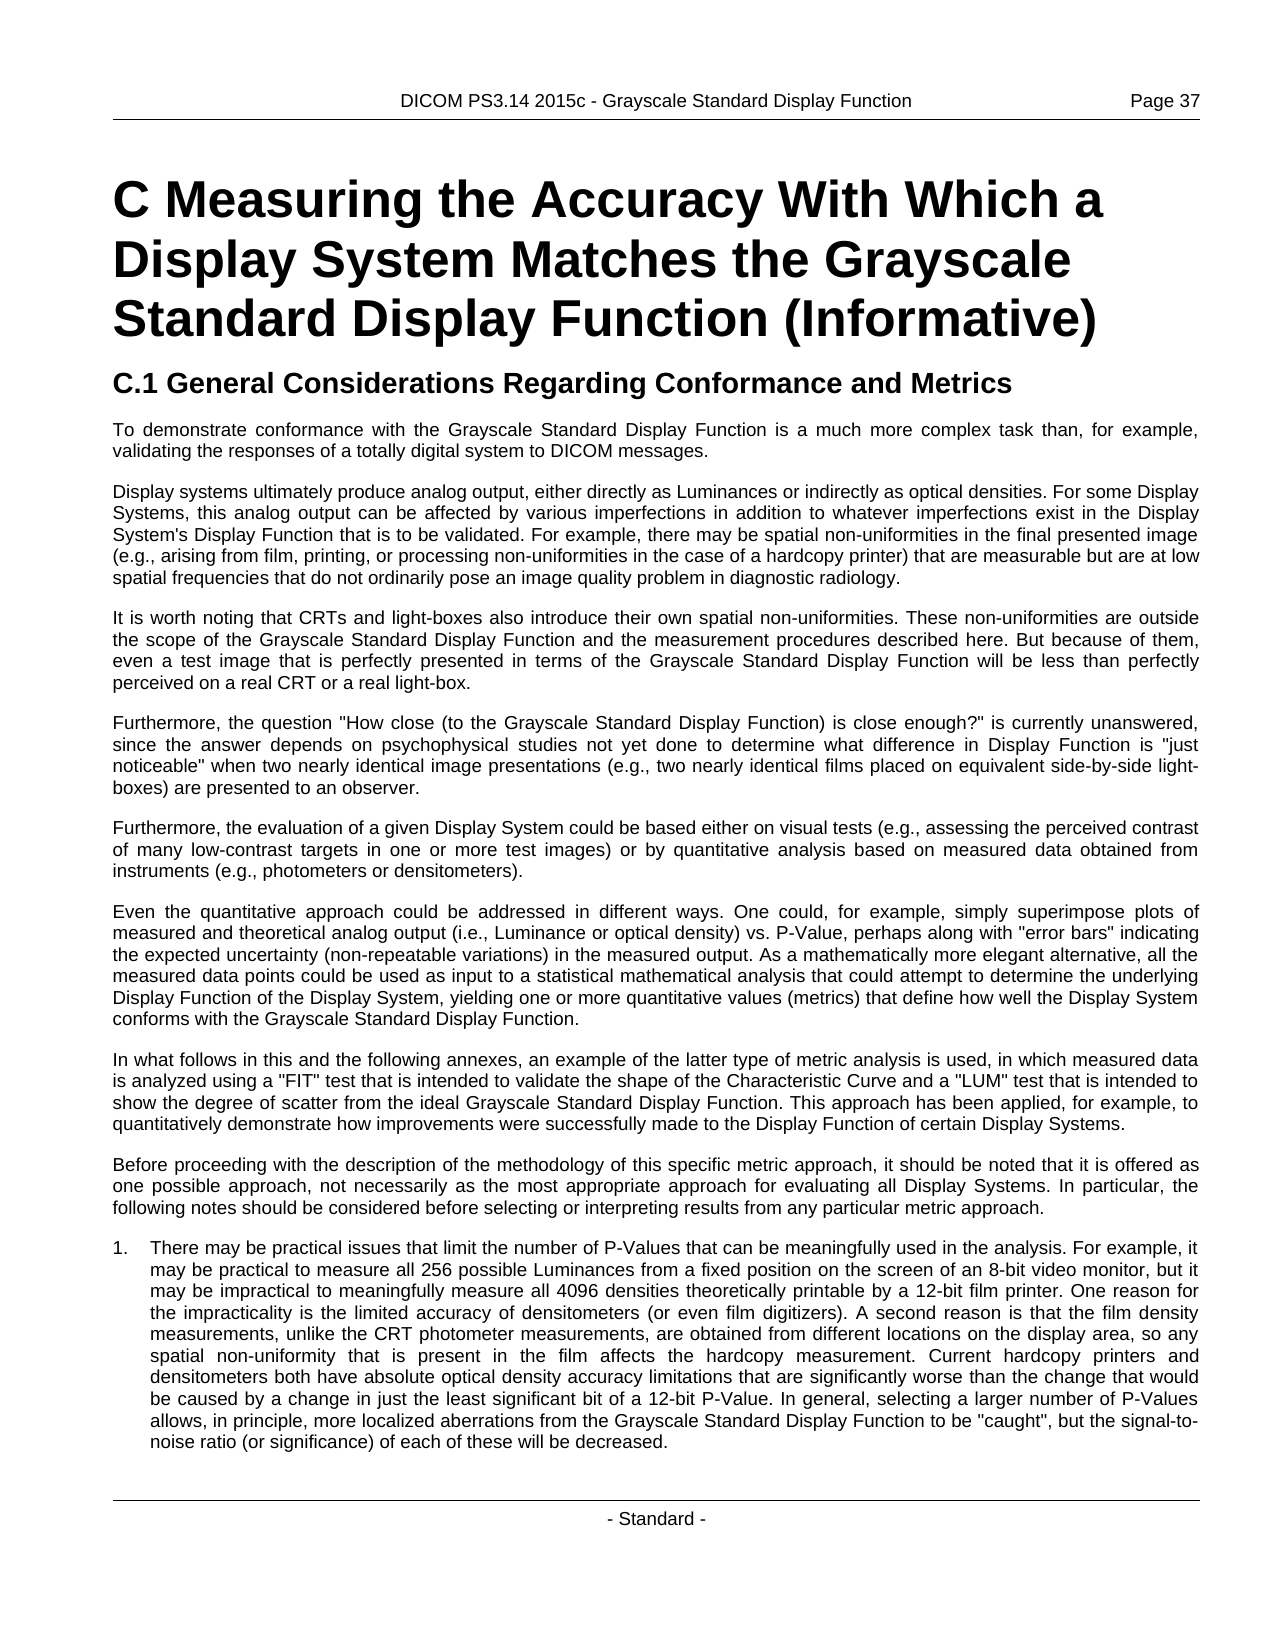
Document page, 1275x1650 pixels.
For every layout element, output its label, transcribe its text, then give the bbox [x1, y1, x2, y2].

text Before proceeding with the description of the methodology of this specific metric approach, it should be noted that it is offered as one possible approach, not necessarily as the most appropriate approach for evaluating all Display Systems. In particular, the following notes should be considered before selecting or interpreting results from any particular metric approach. [112, 1153, 1200, 1218]
text Even the quantitative approach could be addressed in different ways. One could, for example, simply superimpose plots of measured and theoretical analog output (i.e., Luminance or optical density) vs. P-Value, perhaps along with "error bars" indicating the expected uncertainty (non-repeatable variations) in the measured output. As a mathematically more elegant alternative, all the measured data points could be used as input to a statistical mathematical analysis that could attempt to determine the underlying Display Function of the Display System, yielding one or more quantitative values (metrics) that define how well the Display System conforms with the Grayscale Standard Display Function. [112, 900, 1200, 1030]
text It is worth noting that CRTs and light-boxes also introduce their own spatial non-uniformities. These non-uniformities are outside the scope of the Grayscale Standard Display Function and the measurement procedures described here. But because of them, even a test image that is perfectly presented in terms of the Grayscale Standard Display Function will be less than perfectly perceived on a real CRT or a real light-box. [112, 607, 1200, 693]
text Display systems ultimately produce analog output, either directly as Luminances or indirectly as optical densities. For some Display Systems, this analog output can be affected by various imperfections in addition to whatever imperfections exist in the Display System's Display Function that is to be validated. For example, there may be spatial non-uniformities in the final presented image (e.g., arising from film, printing, or processing non-uniformities in the case of a hardcopy printer) that are measurable but are at low spatial frequencies that do not ordinarily pose an image quality problem in diagnostic radiology. [112, 480, 1200, 588]
text Furthermore, the question "How close (to the Grayscale Standard Display Function) is close enough?" is currently unanswered, since the answer depends on psychophysical studies not yet done to determine what difference in Display Function is "just noticeable" when two nearly identical image presentations (e.g., two nearly identical films placed on equivalent side-by-side light-boxes) are presented to an observer. [112, 712, 1200, 798]
text C.1 General Considerations Regarding Conformance and Metrics [112, 366, 1200, 400]
text To demonstrate conformance with the Grayscale Standard Display Function is a much more complex task than, for example, validating the responses of a totally digital system to DICOM messages. [112, 418, 1200, 462]
text C Measuring the Accuracy With Which a Display System Matches the Grayscale Standard Display Function (Informative) [112, 169, 1200, 347]
text In what follows in this and the following annexes, an example of the latter type of metric analysis is used, in which measured data is analyzed using a "FIT" test that is intended to validate the shape of the Characteristic Curve and a "LUM" test that is intended to show the degree of scatter from the ideal Grayscale Standard Display Function. This approach has been applied, for example, to quantitatively demonstrate how improvements were successfully made to the Display Function of certain Display Systems. [112, 1048, 1200, 1135]
list There may be practical issues that limit the number of P-Values that can be meaningfully used in the analysis. For example, it may be practical to measure all 256 possible Luminances from a fixed position on the screen of an 8-bit video monitor, but it may be impractical to meaningfully measure all 4096 densities theoretically printable by a 12-bit film printer. One reason for the impracticality is the limited accuracy of densitometers (or even film digitizers). A second reason is that the film density measurements, unlike the CRT photometer measurements, are obtained from different locations on the display area, so any spatial non-uniformity that is present in the film affects the hardcopy measurement. Current hardcopy printers and densitometers both have absolute optical density accuracy limitations that are significantly worse than the change that would be caused by a change in just the least significant bit of a 12-bit P-Value. In general, selecting a larger number of P-Values allows, in principle, more localized aberrations from the Grayscale Standard Display Function to be "caught", but the signal-to-noise ratio (or significance) of each of these will be decreased. [112, 1237, 1200, 1453]
text Furthermore, the evaluation of a given Display System could be based either on visual tests (e.g., assessing the perceived contrast of many low-contrast targets in one or more test images) or by quantitative analysis based on measured data obtained from instruments (e.g., photometers or densitometers). [112, 817, 1200, 882]
